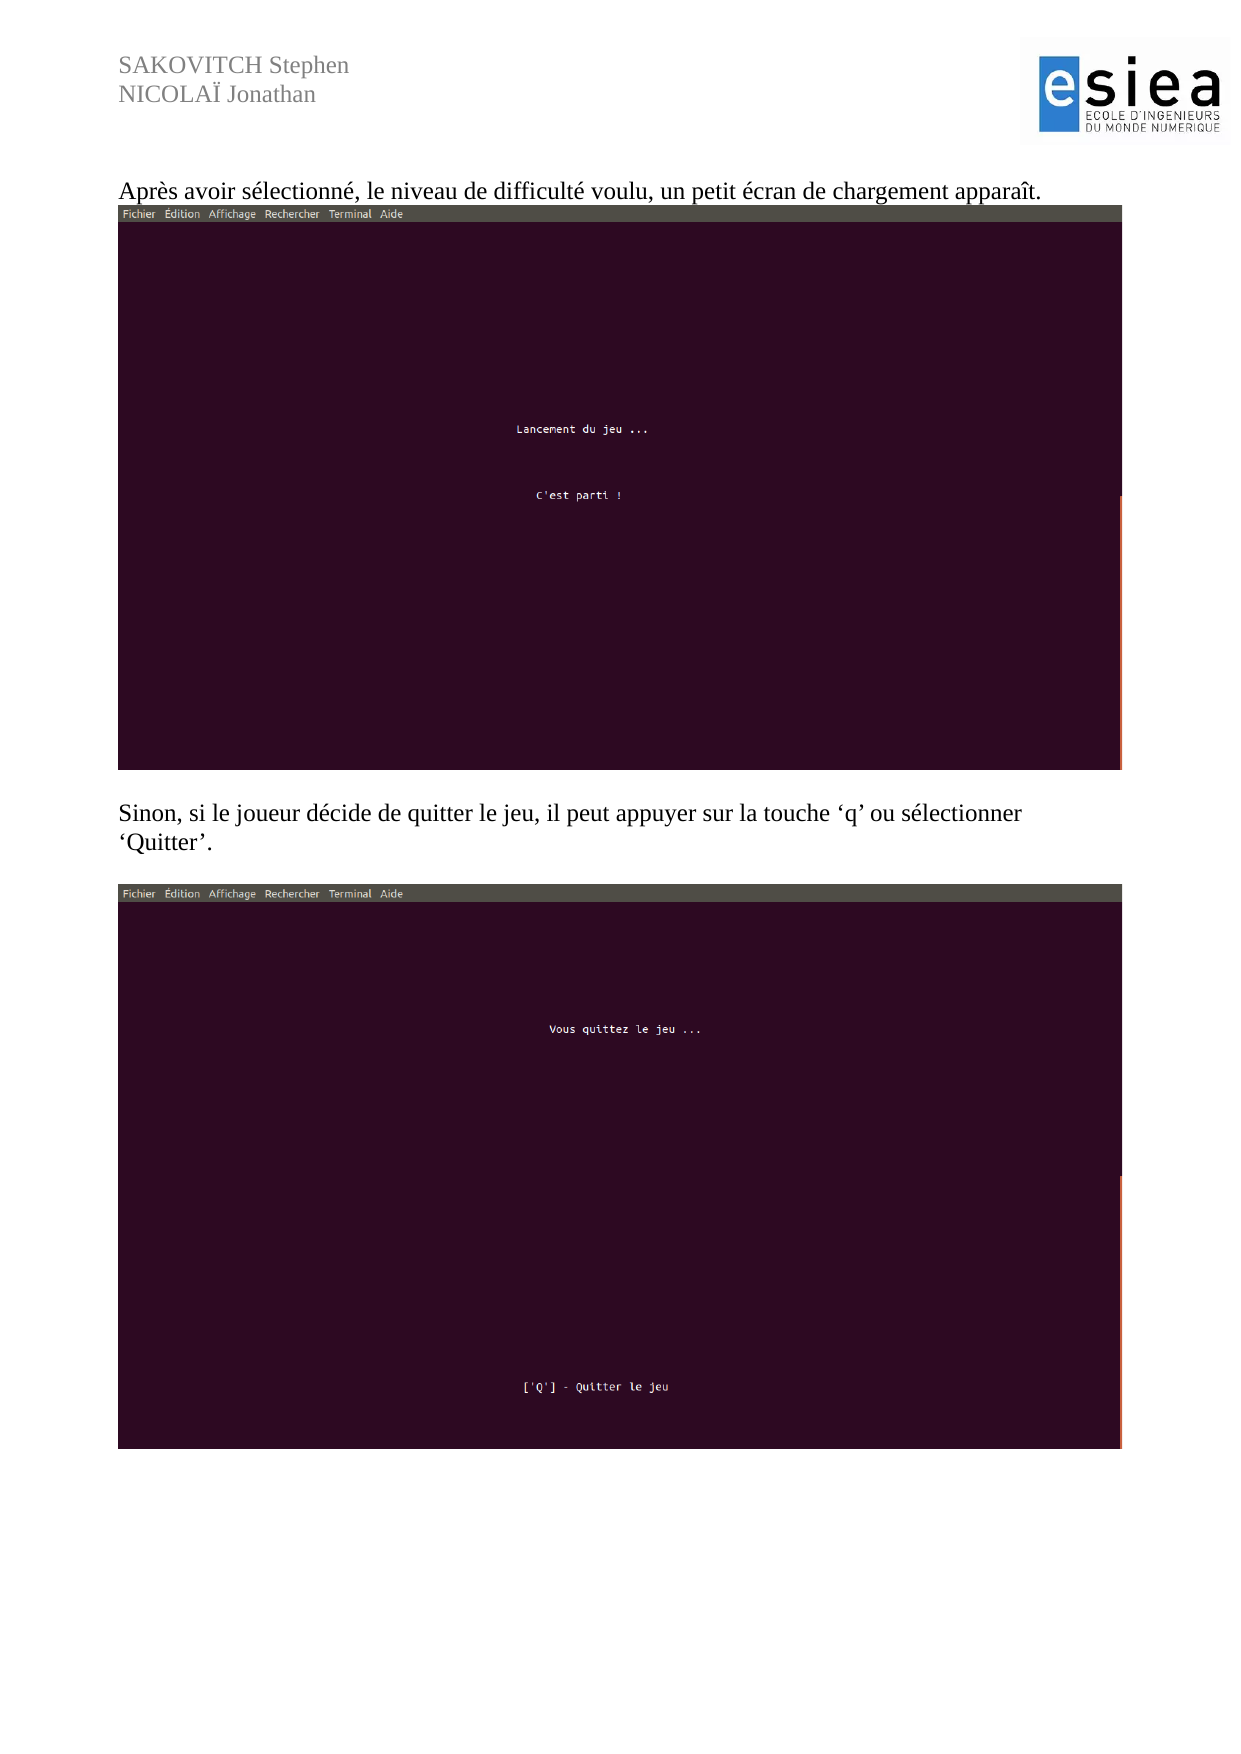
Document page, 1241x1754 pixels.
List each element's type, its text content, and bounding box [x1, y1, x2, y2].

picture [118, 205, 1123, 770]
picture [118, 884, 1123, 1449]
text Sinon, si le joueur décide de quitter le jeu, il peut appuyer sur la touche ‘q’ ou sélectionner ‘Quitter’. [118, 798, 1122, 856]
text Après avoir sélectionné, le niveau de difficulté voulu, un petit écran de chargement apparaît. [118, 176, 1122, 205]
picture [1020, 37, 1231, 145]
